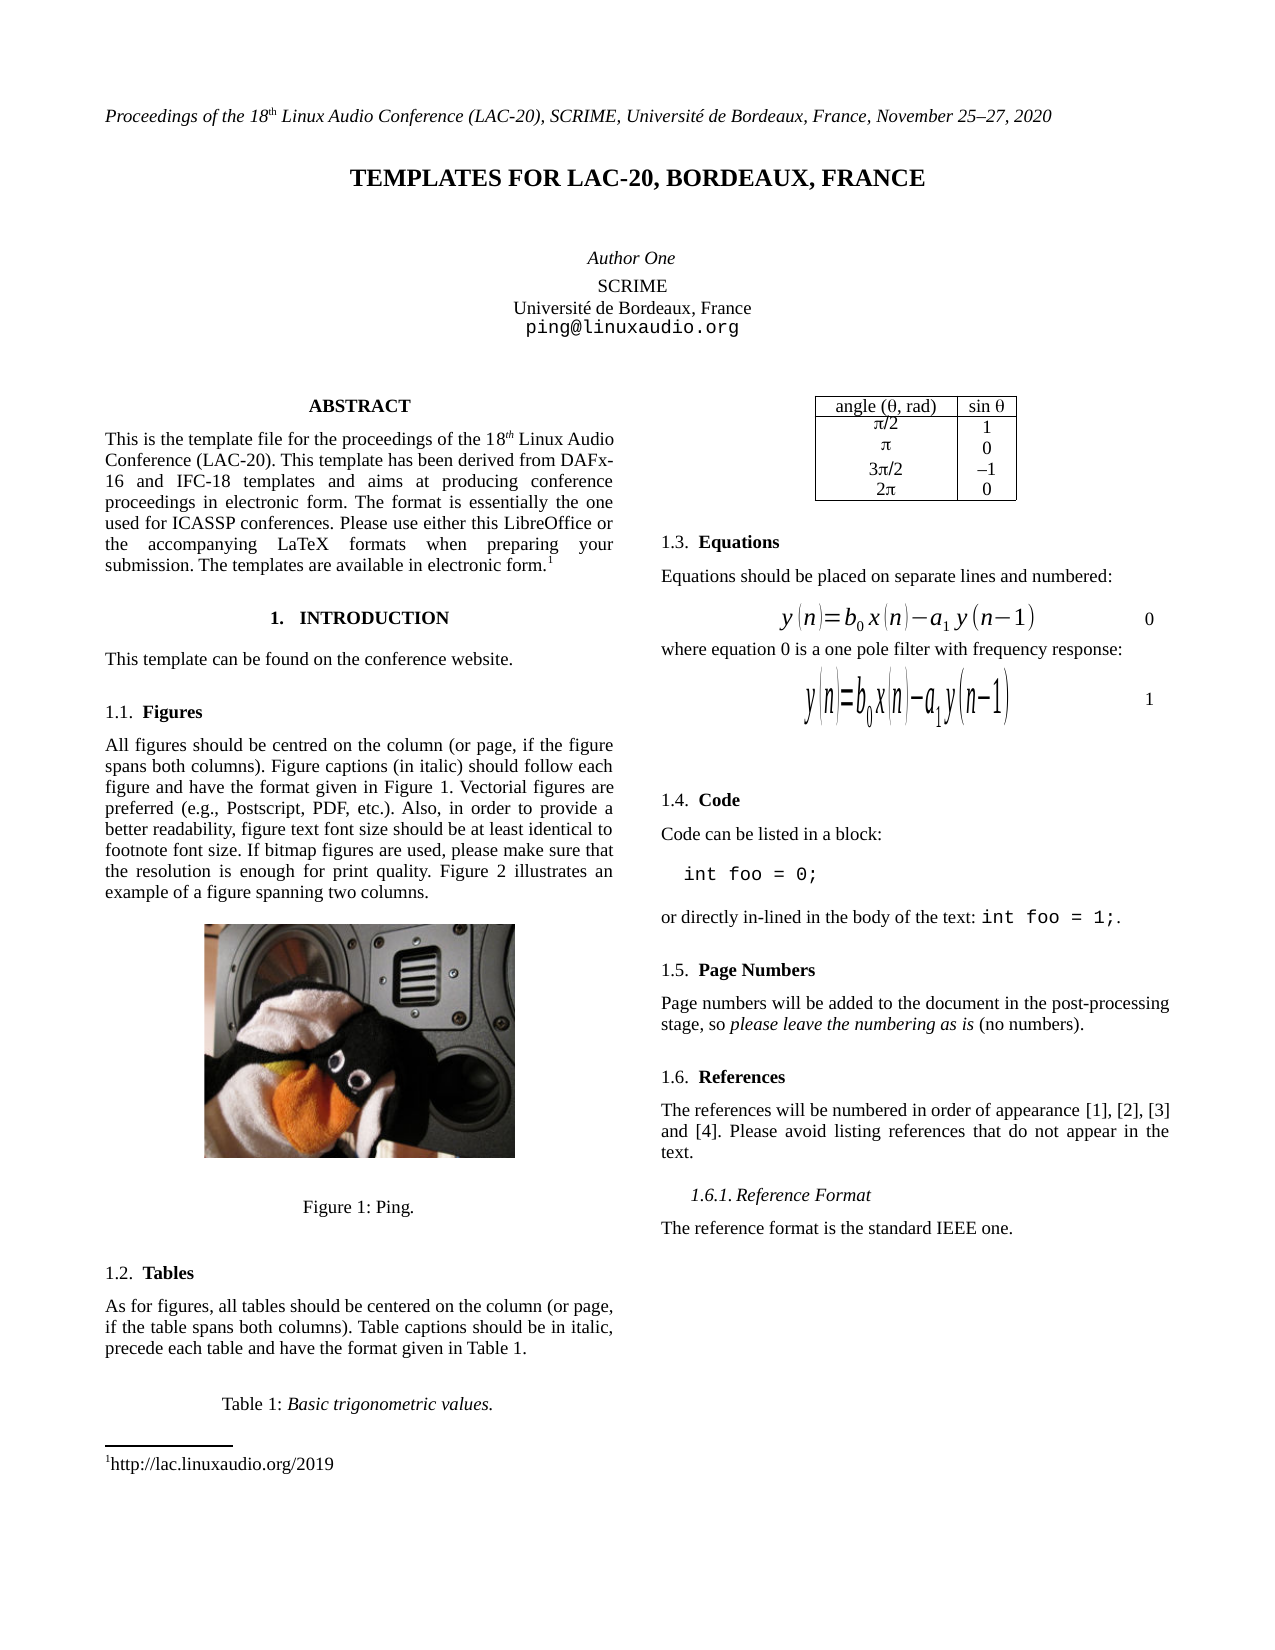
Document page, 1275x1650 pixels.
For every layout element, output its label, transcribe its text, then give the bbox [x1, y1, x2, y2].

table_header sin  [958, 397, 1016, 416]
text All figures should be centred on the column (or page, if the figure spans both columns). Figure captions (in italic) should follow each figure and have the format given in Figure 1. Vectorial figures are preferred (e.g., Postscript, PDF, etc.). Also, in order to provide a better readability, figure text font size should be at least identical to footnote font size. If bitmap figures are used, please make sure that the resolution is enough for print quality. Figure 2 illustrates an example of a figure spanning two columns. [105, 735, 614, 902]
text where equation 0 is a one pole filter with frequency response: [661, 639, 1170, 659]
picture [204, 924, 515, 1158]
table_cell  [816, 438, 957, 458]
table_cell 2 [816, 479, 957, 500]
text This is the template file for the proceedings of the 18th Linux Audio Conference (LAC-20). This template has been derived from DAFx-16 and IFC-18 templates and aims at producing conference proceedings in electronic form. The format is essentially the one used for ICASSP conferences. Please use either this LibreOffice or the accompanying LaTeX formats when preparing your submission. The templates are available in electronic form. [105, 429, 614, 575]
subtitle Reference Format [690, 1183, 1170, 1205]
text Equations should be placed on separate lines and numbered: [661, 565, 1170, 587]
table_cell –1 [958, 458, 1016, 479]
text int foo = 0; [661, 864, 1170, 885]
text As for figures, all tables should be centered on the column (or page, if the table spans both columns). Table captions should be in italic, precede each table and have the format given in Table 1. [105, 1296, 614, 1358]
text Table 1: Basic trigonometric values. [105, 1393, 612, 1415]
subtitle Code [661, 789, 1170, 811]
table_cell 0 [958, 438, 1016, 458]
table_cell 1 [958, 417, 1016, 437]
table_header Author One [393, 247, 882, 275]
subtitle Page Numbers [661, 959, 1170, 980]
text or directly in-lined in the body of the text: int foo = 1;. [661, 905, 1170, 927]
table_cell SCRIME [393, 275, 882, 297]
text 0 [661, 602, 1170, 634]
table_header angle (, rad) [816, 397, 957, 416]
title Templates for LAC-20, BORDEAUX, FRANCE [105, 164, 1170, 192]
subtitle References [661, 1066, 1170, 1087]
text 1 [661, 664, 1170, 734]
table_cell Figure 1: Ping. [105, 1182, 614, 1230]
text The references will be numbered in order of appearance [1], [2], [3] and [4]. Please avoid listing references that do not appear in the text. [661, 1100, 1170, 1163]
subtitle Tables [105, 1262, 614, 1283]
table_cell 3 [816, 458, 957, 479]
table_cell Université de Bordeaux, France [393, 297, 882, 318]
subtitle ABSTRACT [105, 396, 614, 416]
table_header [105, 925, 614, 1182]
text The reference format is the standard IEEE one. [661, 1217, 1170, 1238]
table_cell  [816, 417, 957, 437]
text Code can be listed in a block: [661, 823, 1170, 844]
subtitle Equations [661, 531, 1170, 553]
table_cell ping@linuxaudio.org [393, 318, 882, 371]
text Page numbers will be added to the document in the post-processing stage, so please leave the numbering as is (no numbers). [661, 993, 1170, 1034]
text This template can be found on the conference website. [105, 649, 614, 670]
table_cell 0 [958, 479, 1016, 500]
subtitle Figures [105, 701, 614, 723]
text http://lac.linuxaudio.org/2019 [105, 1452, 614, 1474]
subtitle INTRODUCTION [105, 607, 614, 628]
